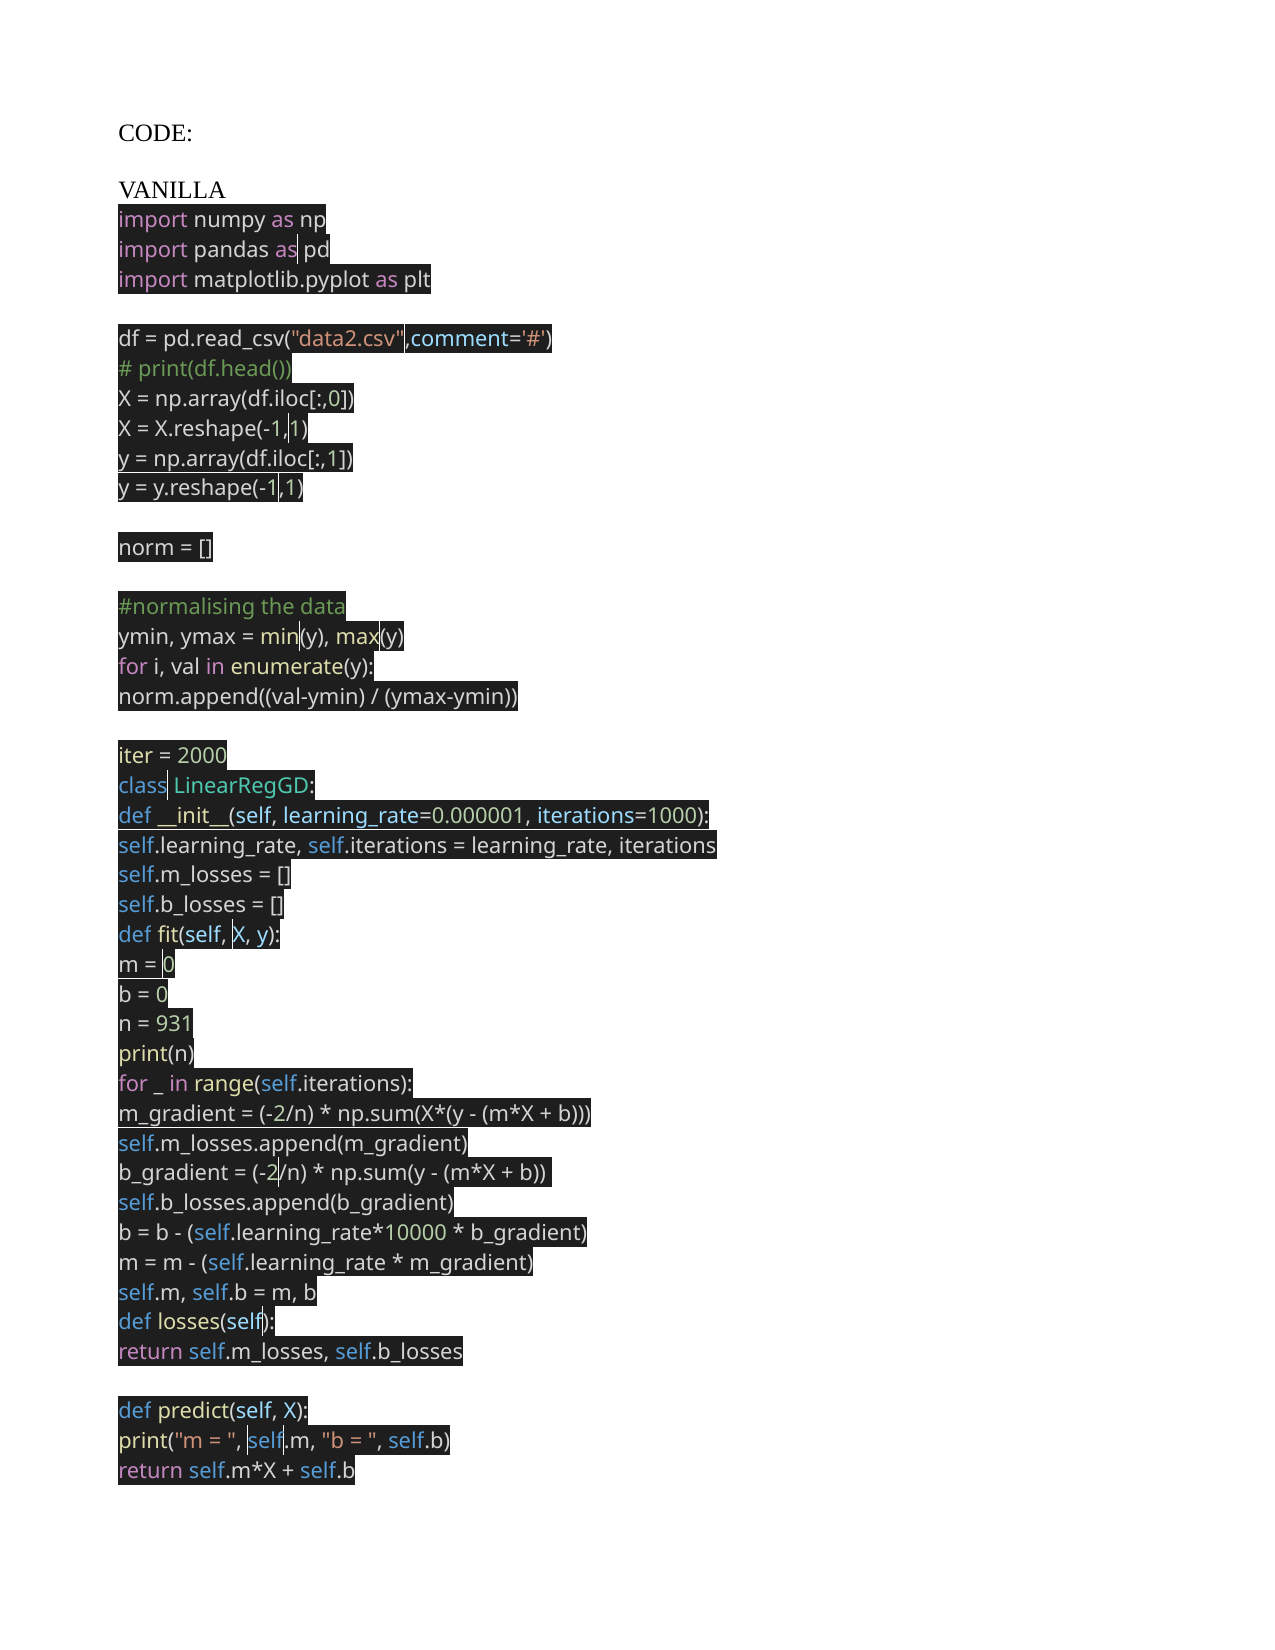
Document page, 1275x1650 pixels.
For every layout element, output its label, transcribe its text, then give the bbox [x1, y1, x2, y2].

text n = 931 [118, 1008, 1157, 1038]
text VANILLA [118, 176, 1157, 204]
text def losses(self): [118, 1306, 1157, 1336]
text X = np.array(df.iloc[:,0]) [118, 383, 1157, 413]
text b_gradient = (-2/n) * np.sum(y - (m*X + b)) [118, 1157, 1157, 1187]
text m = 0 [118, 949, 1157, 978]
text for _ in range(self.iterations): [118, 1068, 1157, 1098]
text self.b_losses = [] [118, 889, 1157, 919]
text iter = 2000 [118, 740, 1157, 770]
text #normalising the data [118, 591, 1157, 621]
text def fit(self, X, y): [118, 919, 1157, 949]
text b = b - (self.learning_rate*10000 * b_gradient) [118, 1217, 1157, 1247]
text import numpy as np [118, 204, 1157, 234]
text self.m_losses.append(m_gradient) [118, 1127, 1157, 1157]
text norm.append((val-ymin) / (ymax-ymin)) [118, 681, 1157, 711]
text class LinearRegGD: [118, 770, 1157, 800]
text for i, val in enumerate(y): [118, 651, 1157, 681]
text ymin, ymax = min(y), max(y) [118, 621, 1157, 651]
text b = 0 [118, 978, 1157, 1008]
text self.learning_rate, self.iterations = learning_rate, iterations [118, 829, 1157, 859]
text import pandas as pd [118, 234, 1157, 264]
text # print(df.head()) [118, 353, 1157, 383]
text self.m, self.b = m, b [118, 1276, 1157, 1306]
text import matplotlib.pyplot as plt [118, 264, 1157, 294]
text def predict(self, X): [118, 1396, 1157, 1425]
text X = X.reshape(-1,1) [118, 413, 1157, 443]
text y = y.reshape(-1,1) [118, 472, 1157, 502]
text print("m = ", self.m, "b = ", self.b) [118, 1425, 1157, 1455]
text df = pd.read_csv("data2.csv",comment='#') [118, 323, 1157, 353]
text return self.m_losses, self.b_losses [118, 1336, 1157, 1366]
text m = m - (self.learning_rate * m_gradient) [118, 1247, 1157, 1276]
text CODE: [118, 118, 1157, 147]
text self.m_losses = [] [118, 859, 1157, 889]
text y = np.array(df.iloc[:,1]) [118, 443, 1157, 472]
text self.b_losses.append(b_gradient) [118, 1187, 1157, 1217]
text def __init__(self, learning_rate=0.000001, iterations=1000): [118, 800, 1157, 829]
text print(n) [118, 1038, 1157, 1068]
text norm = [] [118, 532, 1157, 562]
text return self.m*X + self.b [118, 1455, 1157, 1485]
text m_gradient = (-2/n) * np.sum(X*(y - (m*X + b))) [118, 1098, 1157, 1127]
